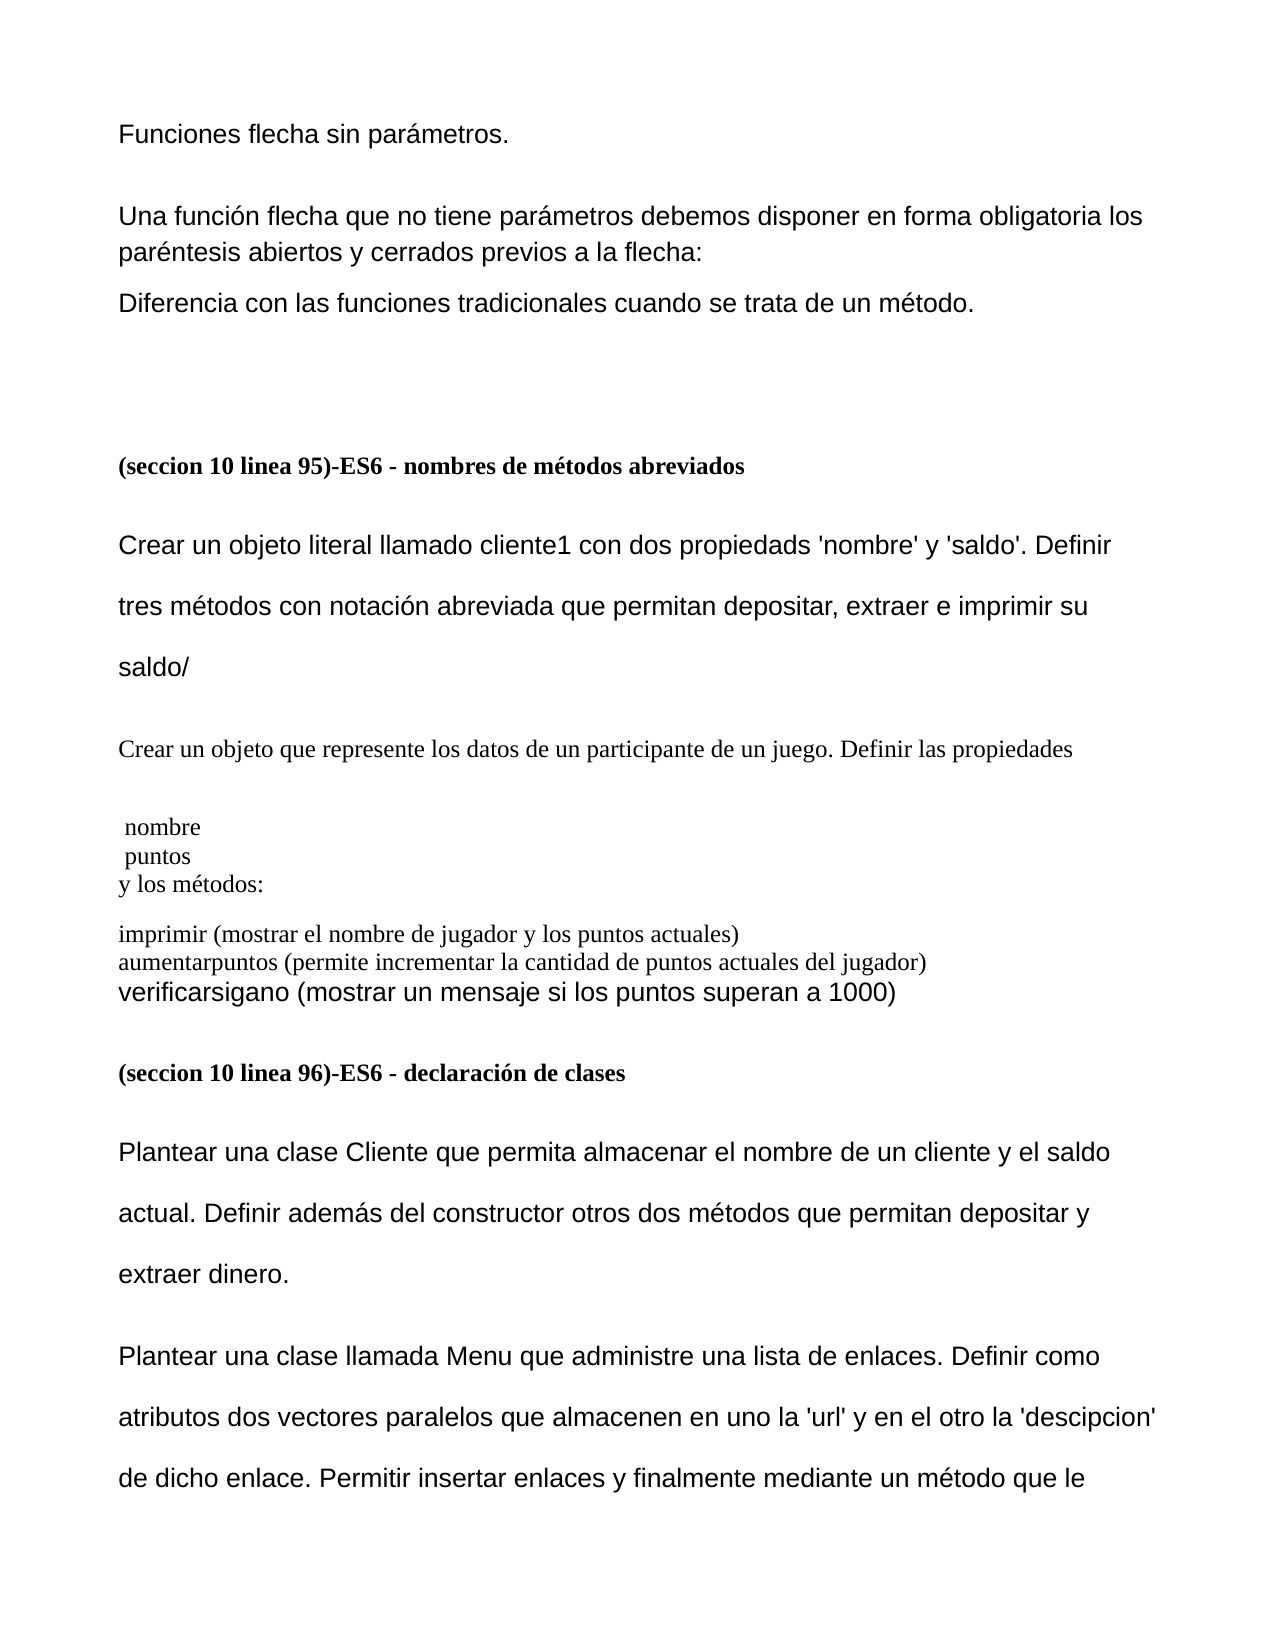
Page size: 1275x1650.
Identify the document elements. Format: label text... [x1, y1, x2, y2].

text aumentarpuntos (permite incrementar la cantidad de puntos actuales del jugador) [118, 947, 1157, 976]
text verificarsigano (mostrar un mensaje si los puntos superan a 1000) [118, 976, 1157, 1007]
text Crear un objeto literal llamado cliente1 con dos propiedads 'nombre' y 'saldo'. Definir tres métodos con notación abreviada que permitan depositar, extraer e imprimir su saldo/ [118, 530, 1157, 682]
text imprimir (mostrar el nombre de jugador y los puntos actuales) [118, 919, 1157, 947]
text Plantear una clase llamada Menu que administre una lista de enlaces. Definir como atributos dos vectores paralelos que almacenen en uno la 'url' y en el otro la 'descipcion' de dicho enlace. Permitir insertar enlaces y finalmente mediante un método que le [118, 1340, 1157, 1493]
text puntos [118, 841, 1157, 869]
text y los métodos: [118, 869, 1157, 898]
text Plantear una clase Cliente que permita almacenar el nombre de un cliente y el saldo actual. Definir además del constructor otros dos métodos que permitan depositar y extraer dinero. [118, 1136, 1157, 1289]
subtitle Diferencia con las funciones tradicionales cuando se trata de un método. [118, 288, 1157, 318]
text Una función flecha que no tiene parámetros debemos disponer en forma obligatoria los paréntesis abiertos y cerrados previos a la flecha: [118, 200, 1157, 267]
text (seccion 10 linea 95)-ES6 - nombres de métodos abreviados [118, 451, 1157, 480]
text nombre [118, 812, 1157, 841]
subtitle Funciones flecha sin parámetros. [118, 118, 1157, 149]
text Crear un objeto que represente los datos de un participante de un juego. Definir las propiedades [118, 734, 1157, 762]
text (seccion 10 linea 96)-ES6 - declaración de clases [118, 1058, 1157, 1087]
